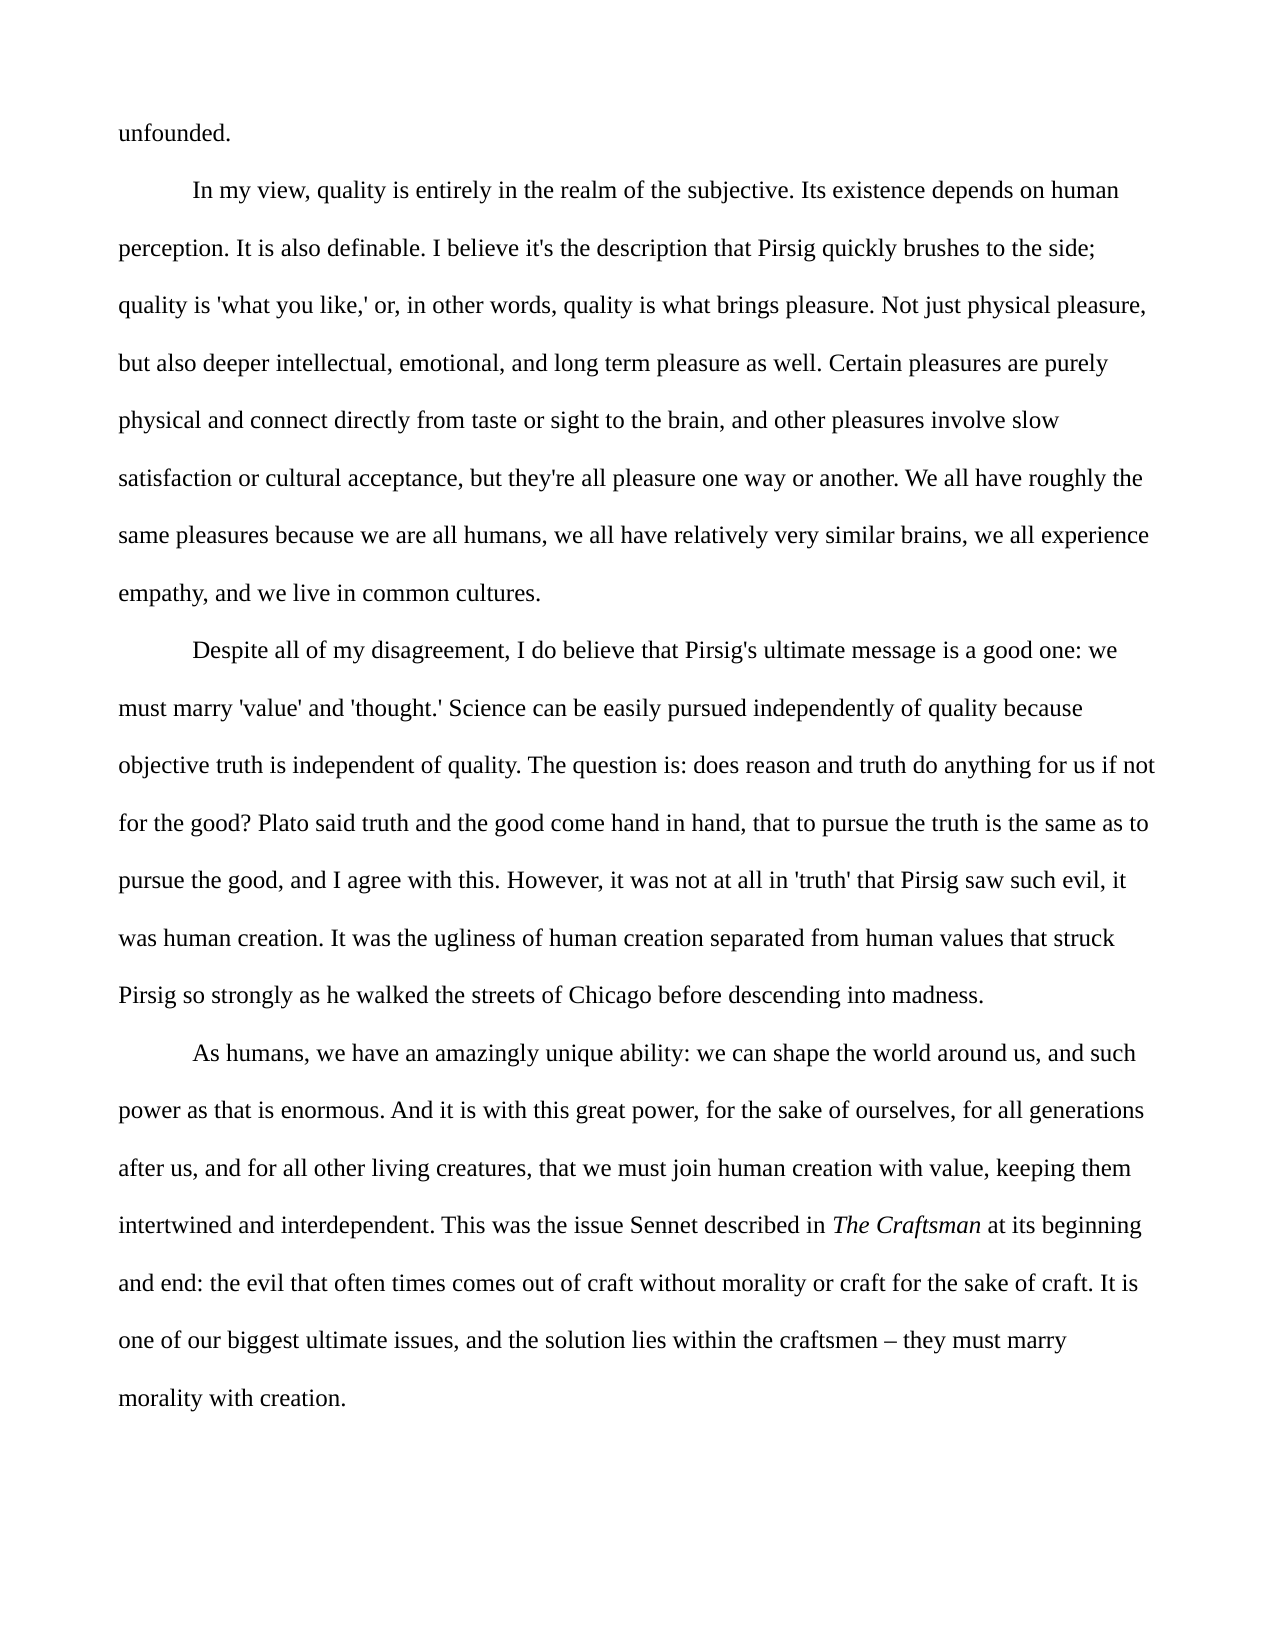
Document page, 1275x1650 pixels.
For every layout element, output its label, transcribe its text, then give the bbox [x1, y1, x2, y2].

text Despite all of my disagreement, I do believe that Pirsig's ultimate message is a good one: we must marry 'value' and 'thought.' Science can be easily pursued independently of quality because objective truth is independent of quality. The question is: does reason and truth do anything for us if not for the good? Plato said truth and the good come hand in hand, that to pursue the truth is the same as to pursue the good, and I agree with this. However, it was not at all in 'truth' that Pirsig saw such evil, it was human creation. It was the ugliness of human creation separated from human values that struck Pirsig so strongly as he walked the streets of Chicago before descending into madness. [118, 636, 1157, 1009]
text unfounded. [118, 118, 1157, 147]
text As humans, we have an amazingly unique ability: we can shape the world around us, and such power as that is enormous. And it is with this great power, for the sake of ourselves, for all generations after us, and for all other living creatures, that we must join human creation with value, keeping them intertwined and interdependent. This was the issue Sennet described in The Craftsman at its beginning and end: the evil that often times comes out of craft without morality or craft for the sake of craft. It is one of our biggest ultimate issues, and the solution lies within the craftsmen – they must marry morality with creation. [118, 1038, 1157, 1412]
text In my view, quality is entirely in the realm of the subjective. Its existence depends on human perception. It is also definable. I believe it's the description that Pirsig quickly brushes to the side; quality is 'what you like,' or, in other words, quality is what brings pleasure. Not just physical pleasure, but also deeper intellectual, emotional, and long term pleasure as well. Certain pleasures are purely physical and connect directly from taste or sight to the brain, and other pleasures involve slow satisfaction or cultural acceptance, but they're all pleasure one way or another. We all have roughly the same pleasures because we are all humans, we all have relatively very similar brains, we all experience empathy, and we live in common cultures. [118, 176, 1157, 607]
